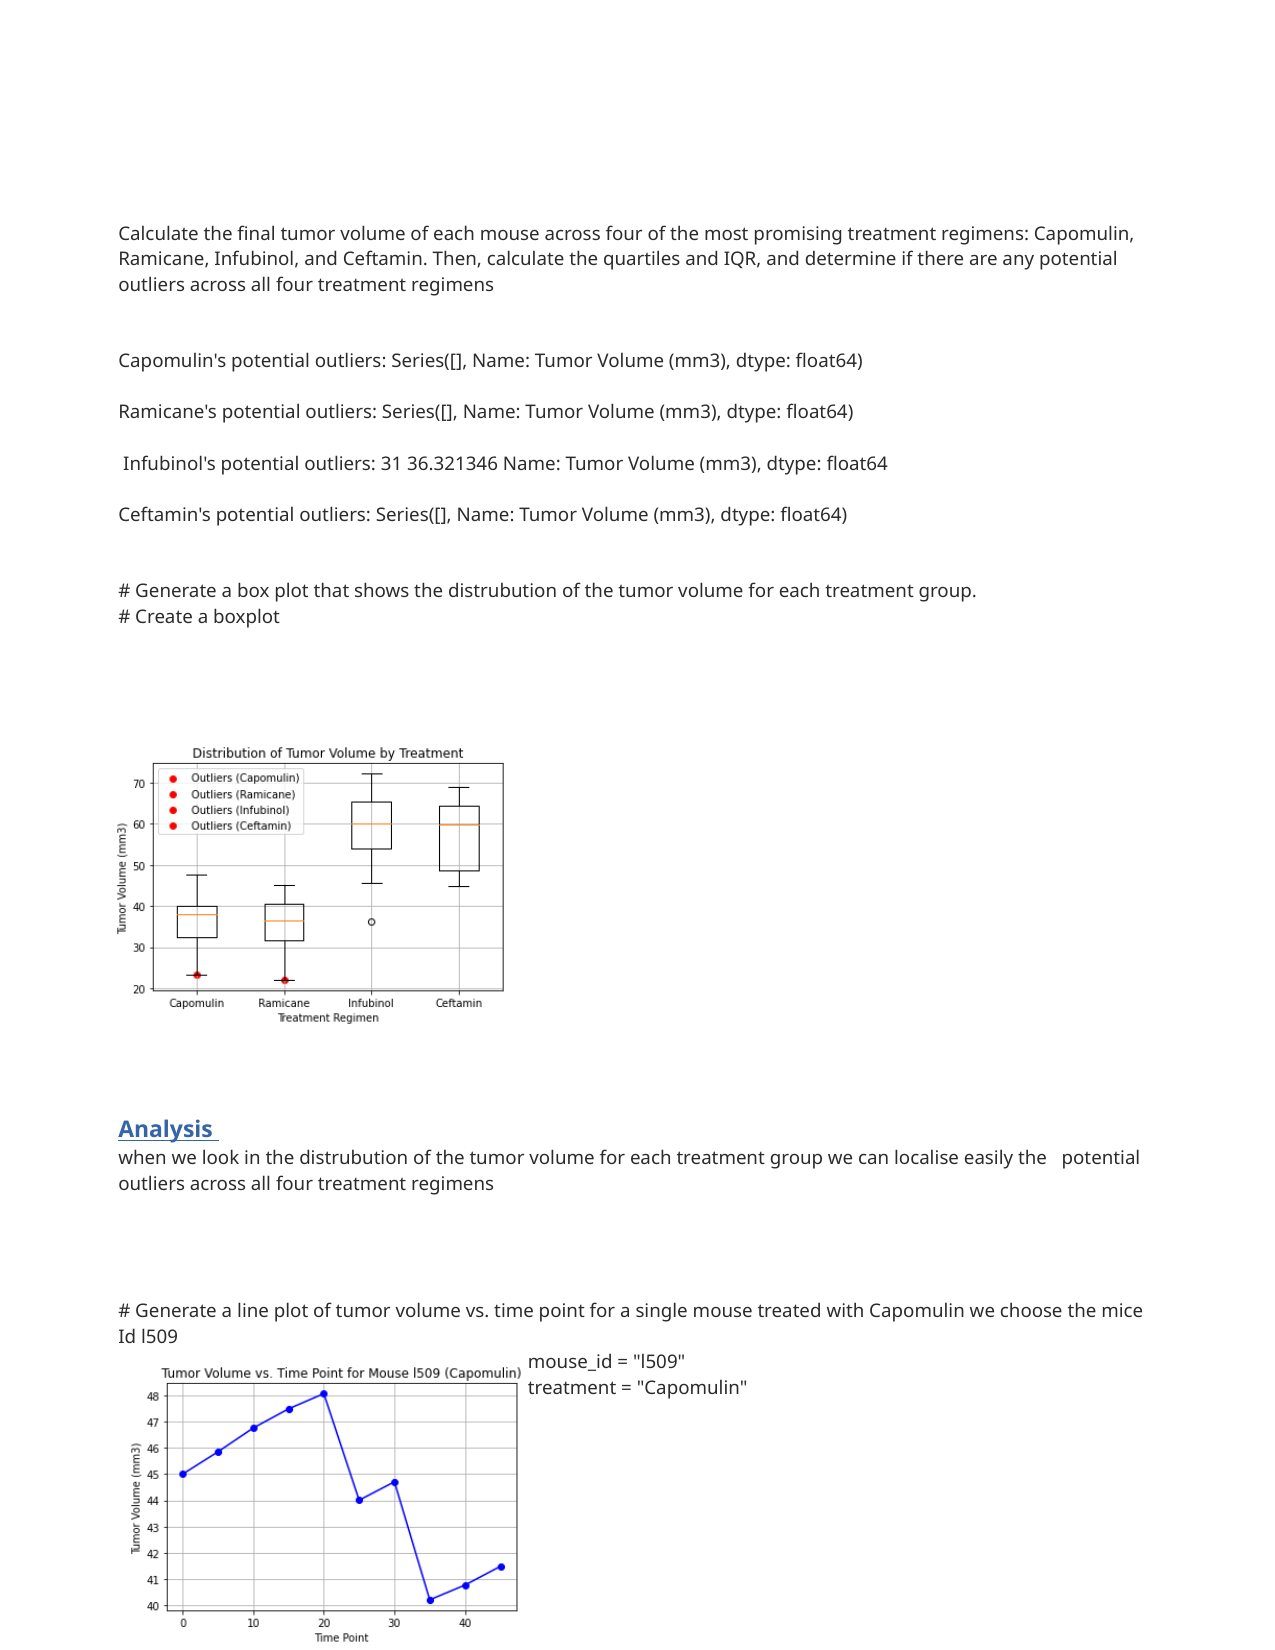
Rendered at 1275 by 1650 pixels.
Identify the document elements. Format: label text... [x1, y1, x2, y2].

picture [124, 1360, 528, 1650]
text Ceftamin's potential outliers: Series([], Name: Tumor Volume (mm3), dtype: float64) [118, 501, 1157, 526]
text treatment = "Capomulin" [528, 1374, 1157, 1400]
text Capomulin's potential outliers: Series([], Name: Tumor Volume (mm3), dtype: float64) [118, 348, 1157, 373]
text mouse_id = "l509" [118, 1349, 1157, 1374]
text # Create a boxplot [118, 603, 1157, 628]
text # Generate a box plot that shows the distrubution of the tumor volume for each treatment group. [118, 577, 1157, 603]
text Infubinol's potential outliers: 31 36.321346 Name: Tumor Volume (mm3), dtype: float64 [118, 450, 1157, 475]
text Analysis [118, 1113, 1157, 1145]
text Calculate the final tumor volume of each mouse across four of the most promising treatment regimens: Capomulin, Ramicane, Infubinol, and Ceftamin. Then, calculate the quartiles and IQR, and determine if there are any potential outliers across all four treatment regimens [118, 220, 1157, 297]
text Ramicane's potential outliers: Series([], Name: Tumor Volume (mm3), dtype: float64) [118, 399, 1157, 424]
text when we look in the distrubution of the tumor volume for each treatment group we can localise easily the potential outliers across all four treatment regimens [118, 1145, 1157, 1196]
picture [110, 740, 509, 1030]
text # Generate a line plot of tumor volume vs. time point for a single mouse treated with Capomulin we choose the mice Id l509 [118, 1298, 1157, 1349]
